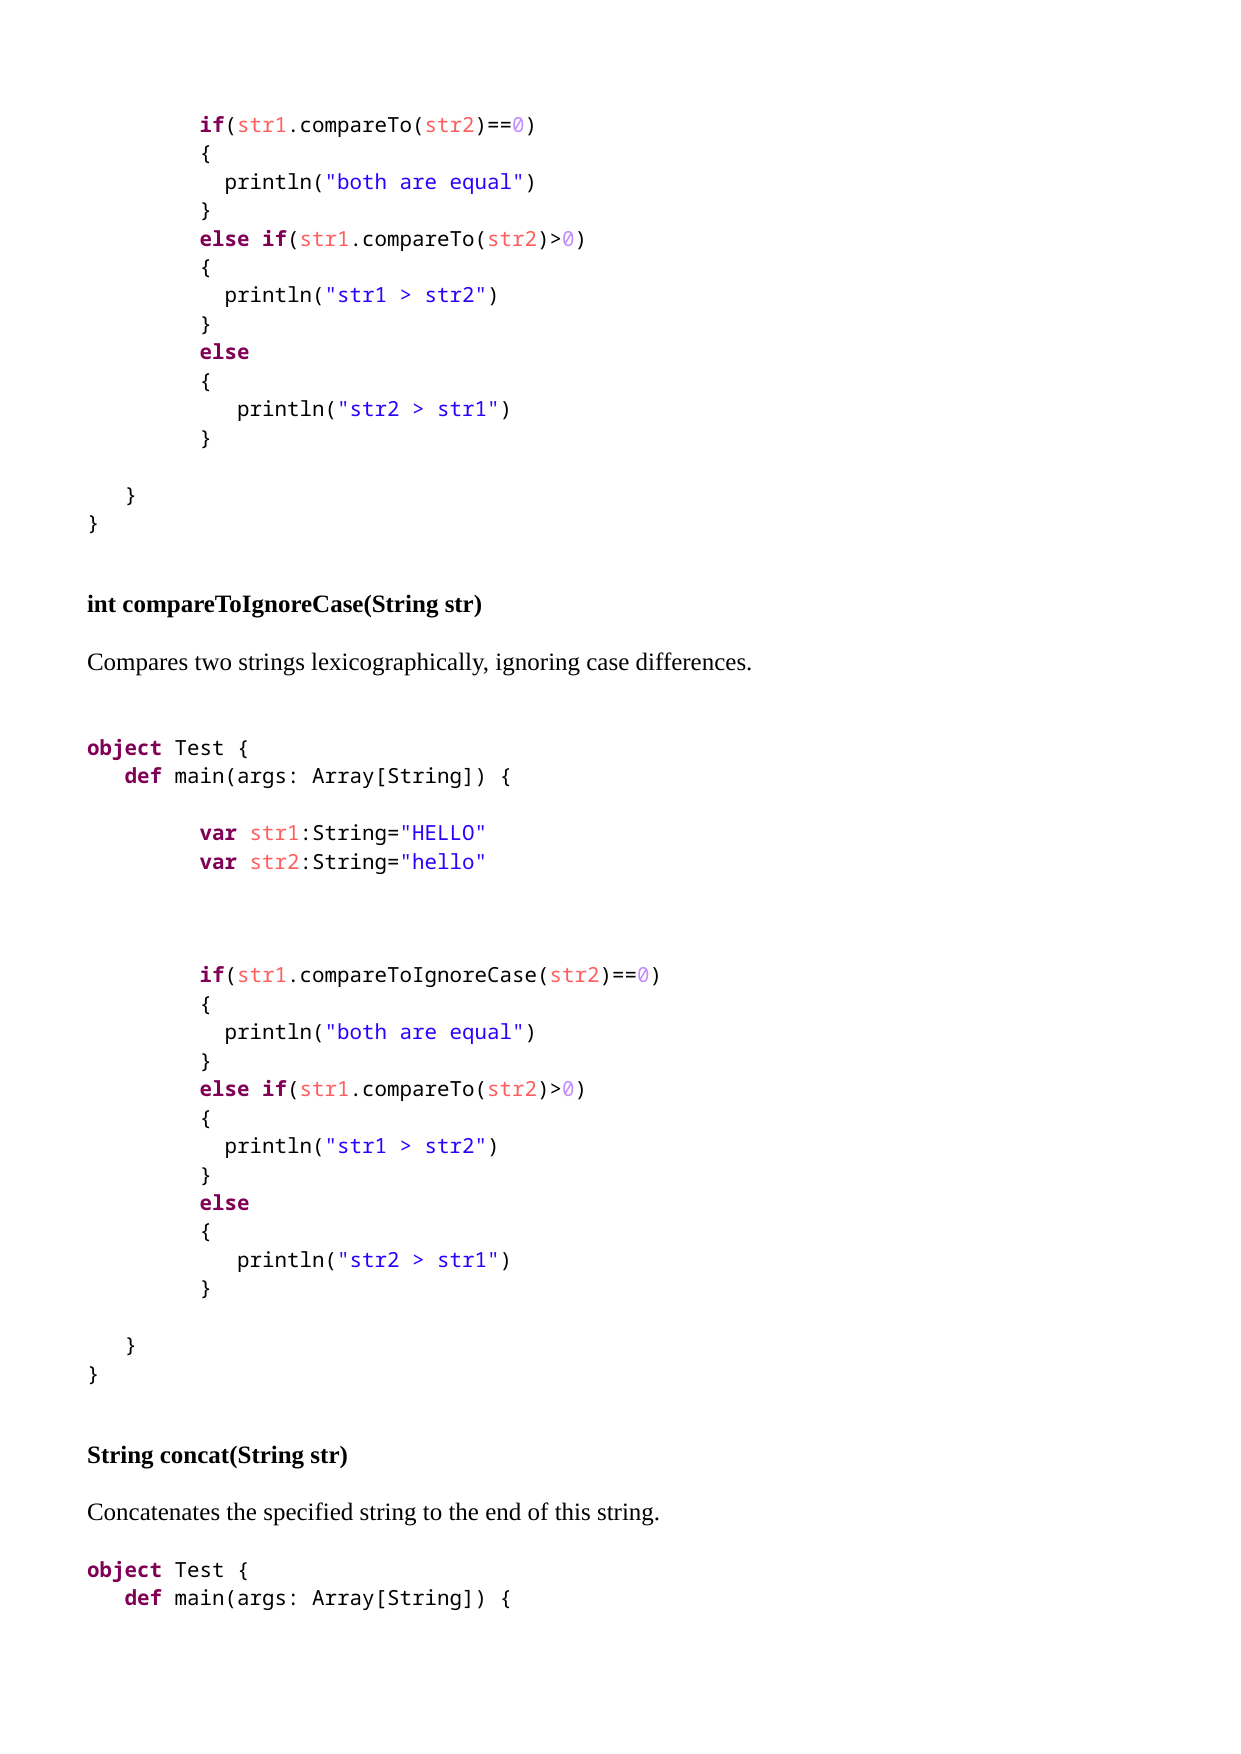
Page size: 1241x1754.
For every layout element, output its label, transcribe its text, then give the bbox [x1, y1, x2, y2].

text int compareToIgnoreCase(String str) [87, 589, 1155, 618]
text } [87, 1273, 1155, 1302]
text if(str1.compareToIgnoreCase(str2)==0) [87, 961, 1155, 989]
text def main(args: Array[String]) { [87, 762, 1155, 790]
text def main(args: Array[String]) { [87, 1583, 1155, 1612]
text } [87, 1359, 1155, 1387]
text } [87, 1160, 1155, 1188]
text println("str2 > str1") [87, 1245, 1155, 1273]
text object Test { [87, 733, 1155, 762]
text println("str1 > str2") [87, 1131, 1155, 1160]
text } [87, 309, 1155, 337]
text String concat(String str) [87, 1440, 1155, 1469]
text } [87, 480, 1155, 508]
text println("str2 > str1") [87, 394, 1155, 423]
text var str1:String="HELLO" [87, 818, 1155, 847]
text object Test { [87, 1555, 1155, 1583]
text println("str1 > str2") [87, 281, 1155, 309]
text } [87, 1330, 1155, 1359]
text else [87, 337, 1155, 366]
text println("both are equal") [87, 1017, 1155, 1046]
text else if(str1.compareTo(str2)>0) [87, 1074, 1155, 1103]
text } [87, 423, 1155, 451]
text { [87, 366, 1155, 394]
text else [87, 1188, 1155, 1217]
text { [87, 1217, 1155, 1245]
text println("both are equal") [87, 167, 1155, 195]
text { [87, 989, 1155, 1017]
text { [87, 252, 1155, 281]
text Compares two strings lexicographically, ignoring case differences. [87, 647, 1155, 676]
text } [87, 508, 1155, 537]
text { [87, 138, 1155, 167]
text if(str1.compareTo(str2)==0) [87, 110, 1155, 138]
text } [87, 195, 1155, 224]
text Concatenates the specified string to the end of this string. [87, 1497, 1155, 1526]
text else if(str1.compareTo(str2)>0) [87, 224, 1155, 252]
text { [87, 1103, 1155, 1131]
text } [87, 1046, 1155, 1074]
text var str2:String="hello" [87, 847, 1155, 875]
